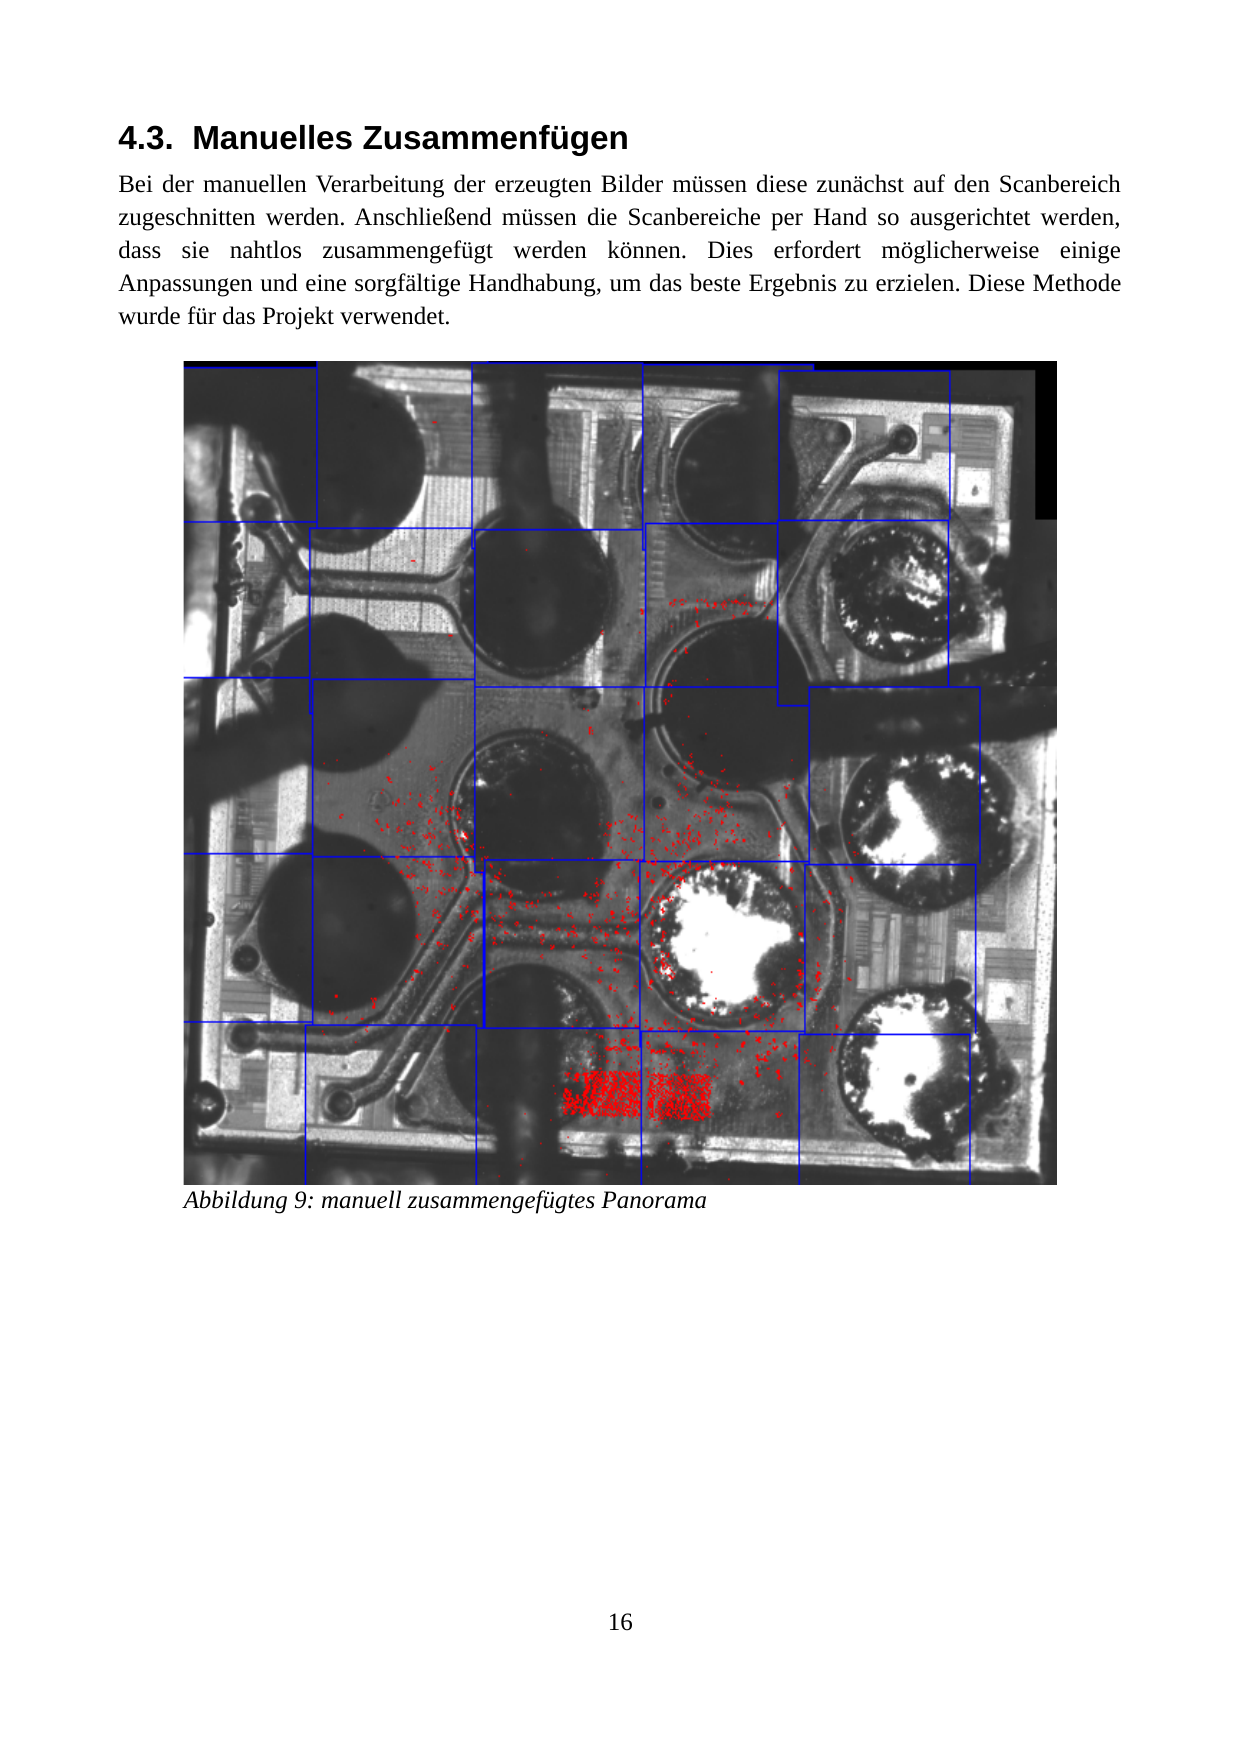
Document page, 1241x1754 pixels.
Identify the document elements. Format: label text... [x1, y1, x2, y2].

text Bei der manuellen Verarbeitung der erzeugten Bilder müssen diese zunächst auf den Scanbereich zugeschnitten werden. Anschließend müssen die Scanbereiche per Hand so ausgerichtet werden, dass sie nahtlos zusammengefügt werden können. Dies erfordert möglicherweise einige Anpassungen und eine sorgfältige Handhabung, um das beste Ergebnis zu erzielen. Diese Methode wurde für das Projekt verwendet. [118, 169, 1122, 330]
text Abbildung 9: manuell zusammengefügtes Panorama [183, 1185, 1057, 1213]
subtitle Manuelles Zusammenfügen [118, 118, 1122, 157]
picture [183, 361, 1057, 1185]
